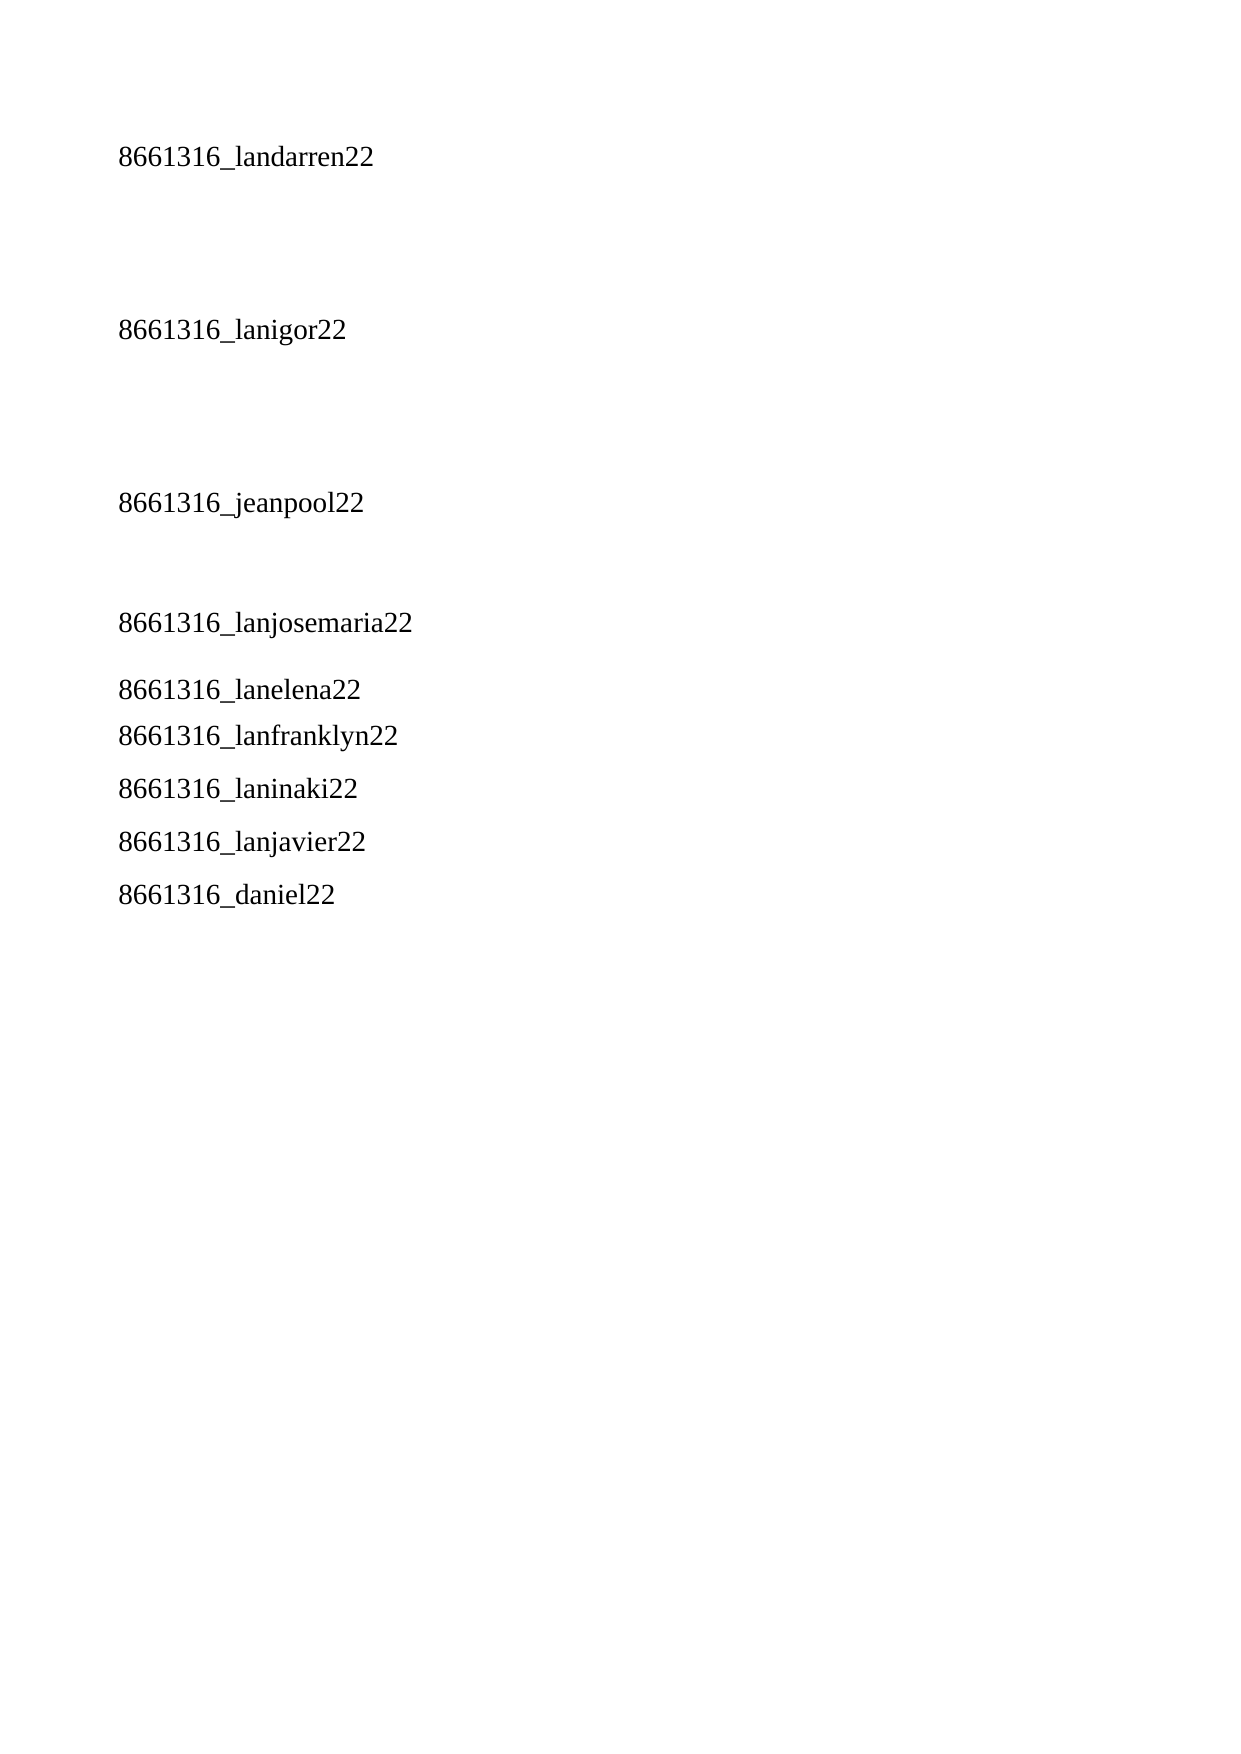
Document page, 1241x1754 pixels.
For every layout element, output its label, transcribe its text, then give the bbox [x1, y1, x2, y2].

subtitle 8661316_lanjosemaria22 [118, 605, 1122, 639]
text 8661316_lanfranklyn22 [118, 718, 1122, 752]
subtitle 8661316_landarren22 [118, 139, 1122, 172]
text 8661316_lanjavier22 [118, 824, 1122, 858]
subtitle 8661316_lanelena22 [118, 672, 1122, 706]
text 8661316_laninaki22 [118, 771, 1122, 805]
subtitle 8661316_jeanpool22 [118, 485, 1122, 519]
text 8661316_daniel22 [118, 877, 1122, 911]
subtitle 8661316_lanigor22 [118, 312, 1122, 346]
